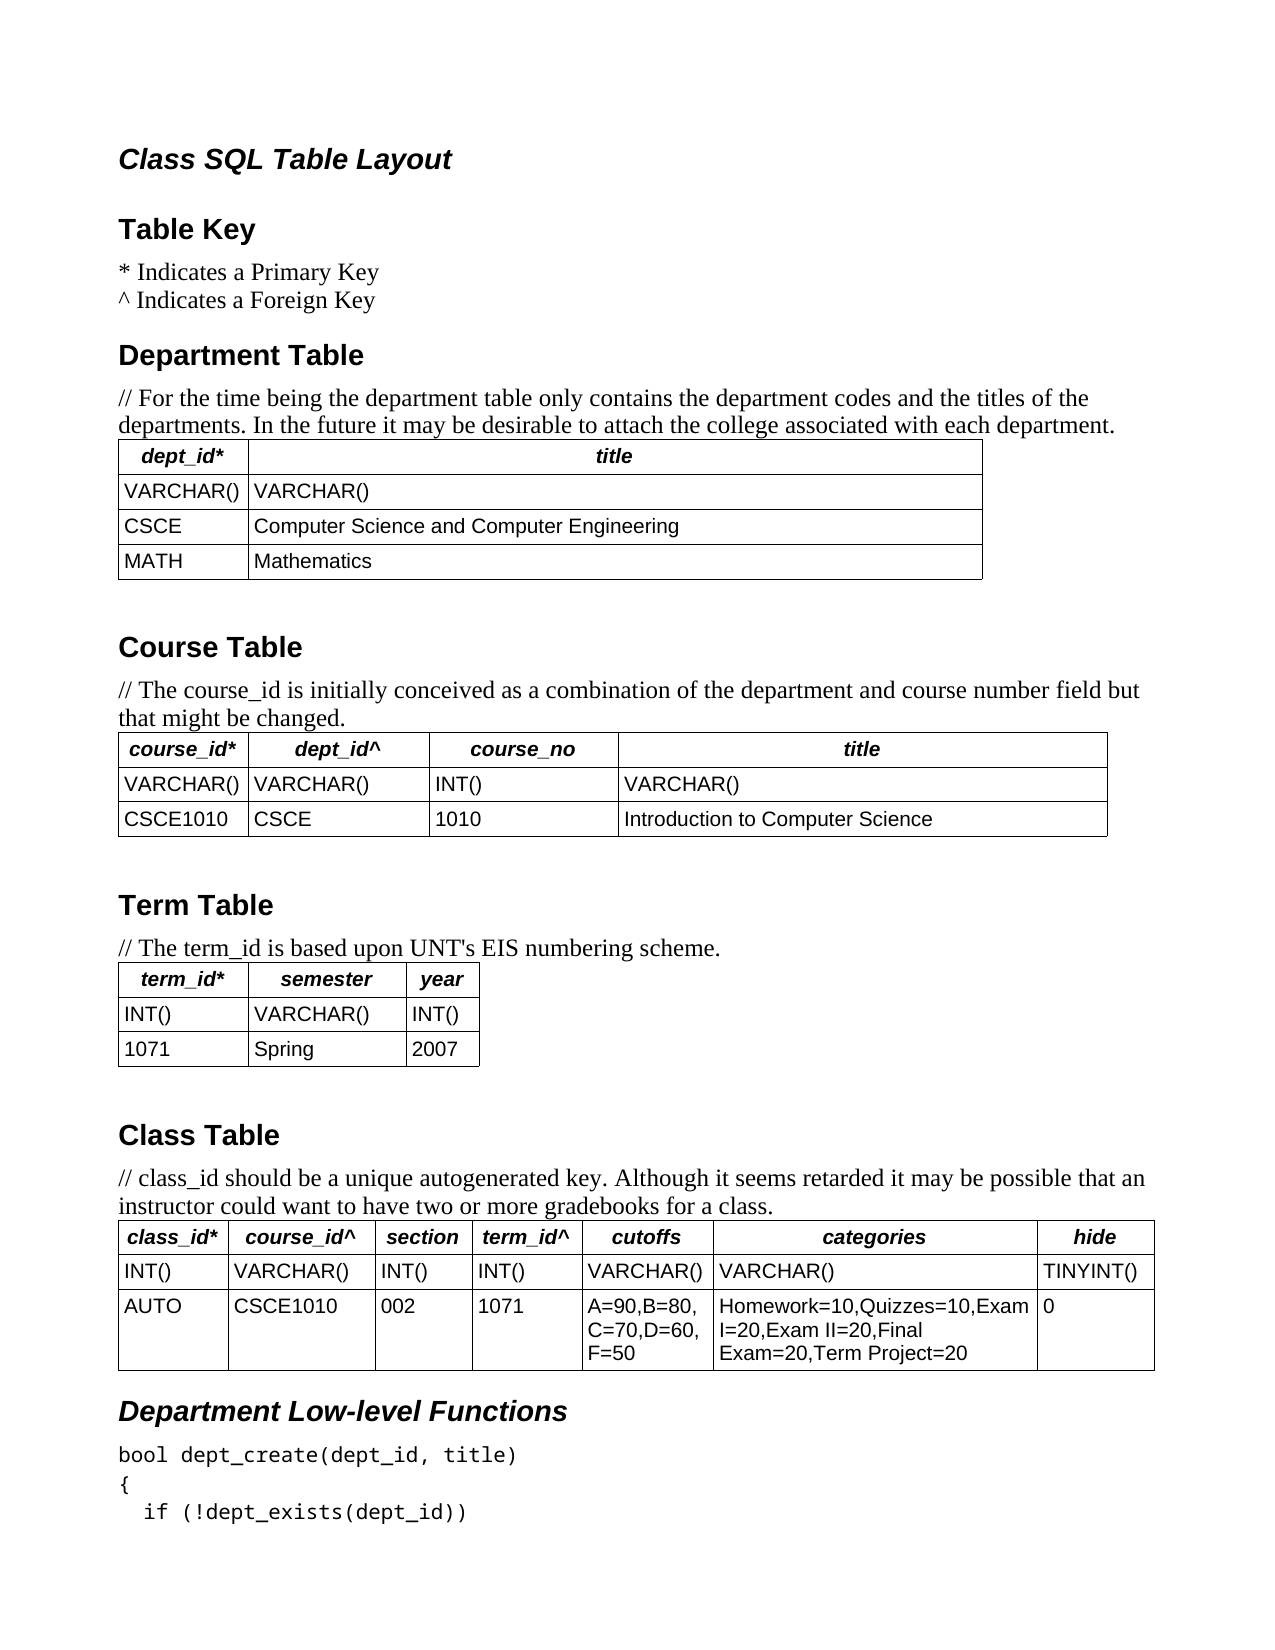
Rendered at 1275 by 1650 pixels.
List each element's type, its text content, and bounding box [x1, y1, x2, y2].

table_header class_id* [119, 1221, 228, 1254]
subtitle Class Table [118, 1119, 1157, 1152]
table_cell INT() [473, 1255, 582, 1289]
table_header title [249, 440, 982, 474]
table_header course_id* [119, 733, 248, 767]
table_header section [376, 1221, 472, 1254]
table_cell VARCHAR() [249, 768, 429, 801]
table_cell 1010 [430, 802, 618, 836]
table_header semester [249, 963, 406, 997]
table_header course_id^ [229, 1221, 375, 1254]
table_cell INT() [119, 998, 248, 1031]
table_header term_id^ [473, 1221, 582, 1254]
text // The course_id is initially conceived as a combination of the department and course number field but that might be changed. [118, 676, 1157, 732]
table_cell 1071 [119, 1032, 248, 1066]
text if (!dept_exists(dept_id)) [118, 1497, 1157, 1526]
table_cell 002 [376, 1290, 472, 1370]
table_cell VARCHAR() [229, 1255, 375, 1289]
table_header dept_id* [119, 440, 248, 474]
table_cell INT() [376, 1255, 472, 1289]
table_cell VARCHAR() [619, 768, 1107, 801]
table_header title [619, 733, 1107, 767]
table_cell CSCE1010 [229, 1290, 375, 1370]
table_cell VARCHAR() [714, 1255, 1037, 1289]
table_header hide [1038, 1221, 1154, 1254]
table_cell INT() [119, 1255, 228, 1289]
table_cell 2007 [407, 1032, 479, 1066]
table_cell 0 [1038, 1290, 1154, 1370]
table_cell VARCHAR() [249, 998, 406, 1031]
table_header cutoffs [583, 1221, 713, 1254]
table_cell VARCHAR() [119, 475, 248, 509]
table_cell TINYINT() [1038, 1255, 1154, 1289]
table_header year [407, 963, 479, 997]
table_cell A=90,B=80,C=70,D=60,F=50 [583, 1290, 713, 1370]
table_cell CSCE [119, 510, 248, 544]
table_cell INT() [407, 998, 479, 1031]
text * Indicates a Primary Key [118, 258, 1157, 286]
table_cell VARCHAR() [249, 475, 982, 509]
table_header term_id* [119, 963, 248, 997]
text { [118, 1469, 1157, 1497]
table_cell AUTO [119, 1290, 228, 1370]
table_cell CSCE1010 [119, 802, 248, 836]
subtitle Table Key [118, 213, 1157, 246]
subtitle Department Table [118, 339, 1157, 371]
text ^ Indicates a Foreign Key [118, 286, 1157, 314]
subtitle Course Table [118, 631, 1157, 664]
table_header categories [714, 1221, 1037, 1254]
table_cell INT() [430, 768, 618, 801]
table_cell Homework=10,Quizzes=10,Exam I=20,Exam II=20,Final Exam=20,Term Project=20 [714, 1290, 1037, 1370]
table_cell Computer Science and Computer Engineering [249, 510, 982, 544]
text // For the time being the department table only contains the department codes and the titles of the departments. In the future it may be desirable to attach the college associated with each department. [118, 384, 1157, 439]
table_cell MATH [119, 545, 248, 578]
text bool dept_create(dept_id, title) [118, 1441, 1157, 1469]
table_cell 1071 [473, 1290, 582, 1370]
text // class_id should be a unique autogenerated key. Although it seems retarded it may be possible that an instructor could want to have two or more gradebooks for a class. [118, 1164, 1157, 1219]
table_cell Mathematics [249, 545, 982, 578]
table_cell Spring [249, 1032, 406, 1066]
table_cell Introduction to Computer Science [619, 802, 1107, 836]
subtitle Term Table [118, 889, 1157, 922]
table_header dept_id^ [249, 733, 429, 767]
table_cell VARCHAR() [119, 768, 248, 801]
table_cell CSCE [249, 802, 429, 836]
table_header course_no [430, 733, 618, 767]
subtitle Department Low-level Functions [118, 1395, 1157, 1428]
table_cell VARCHAR() [583, 1255, 713, 1289]
text // The term_id is based upon UNT's EIS numbering scheme. [118, 934, 1157, 962]
subtitle Class SQL Table Layout [118, 143, 1157, 176]
